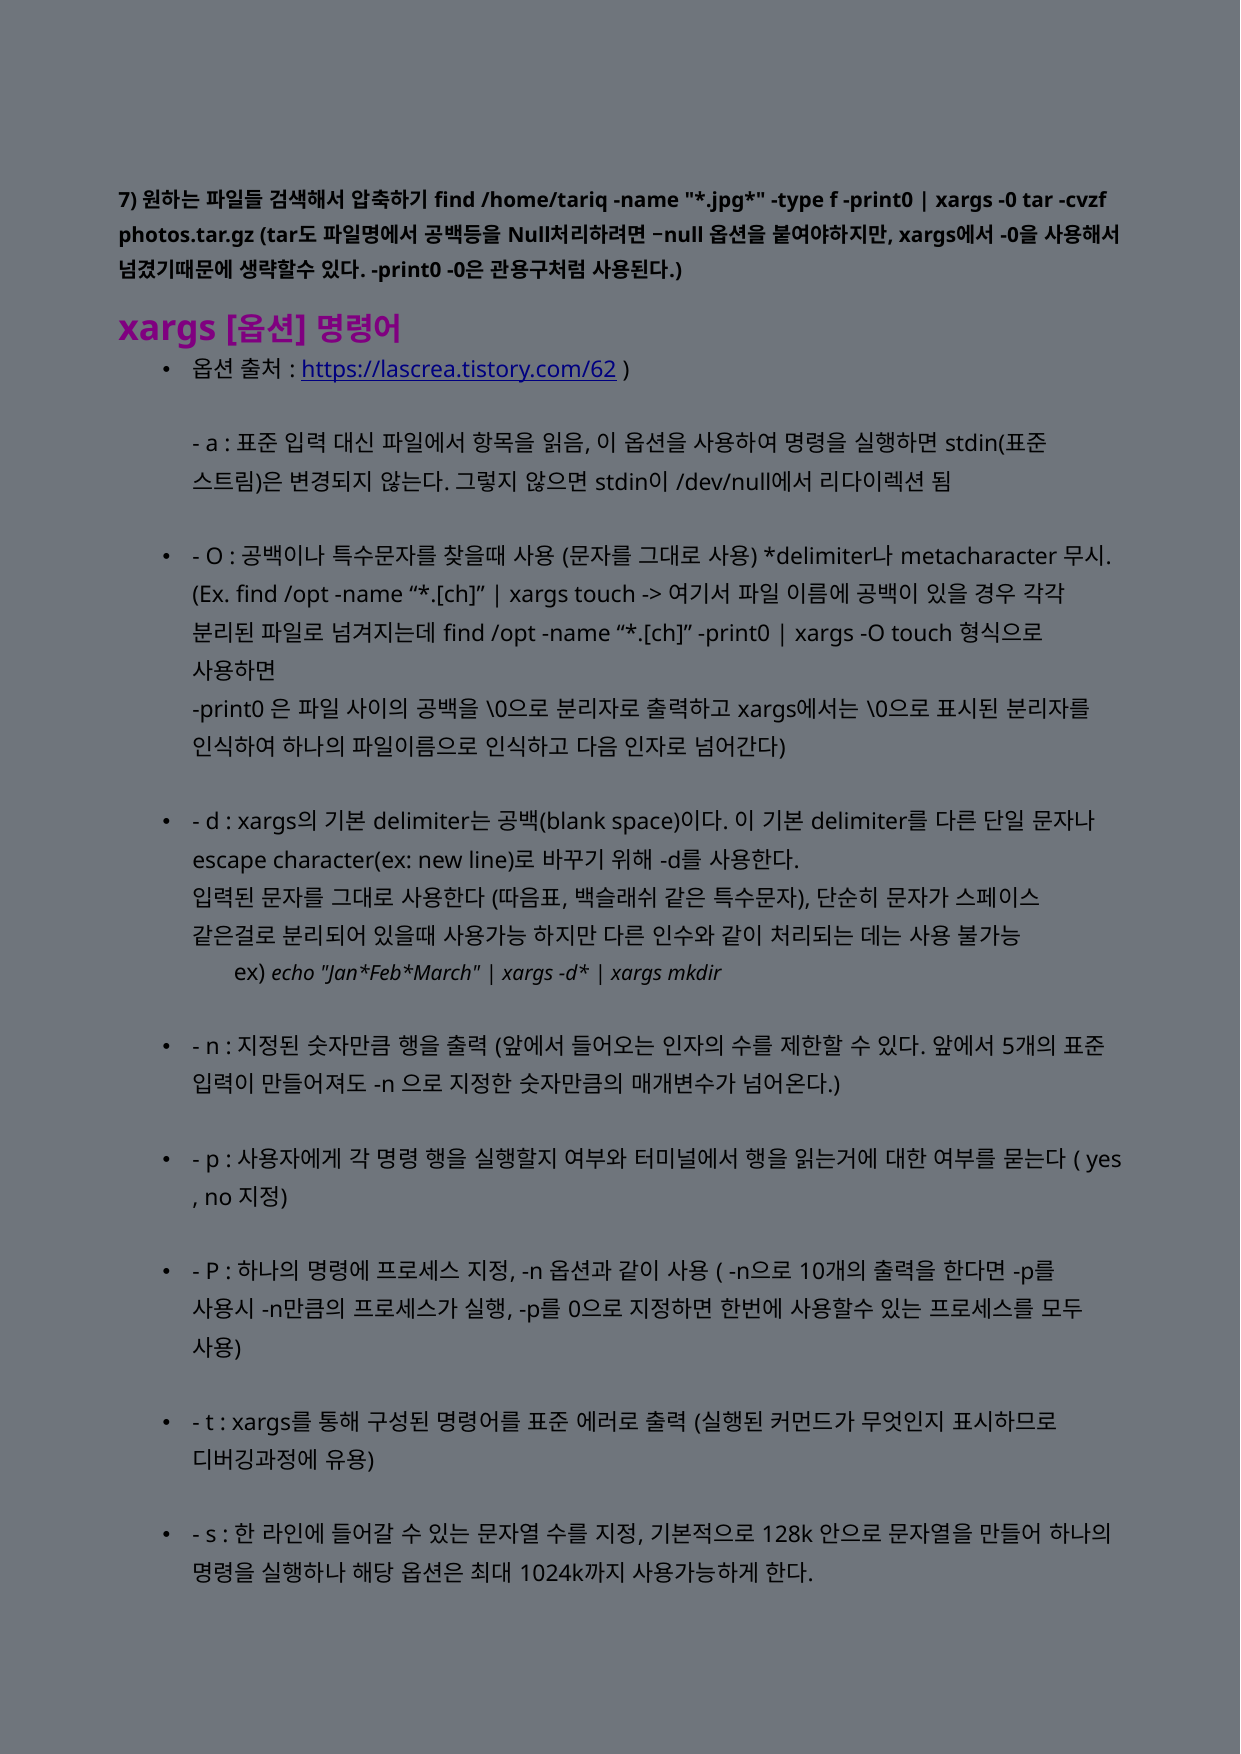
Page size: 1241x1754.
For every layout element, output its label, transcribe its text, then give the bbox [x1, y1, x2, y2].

list -print0 은 파일 사이의 공백을 \0으로 분리자로 출력하고 xargs에서는 \0으로 표시된 분리자를 인식하여 하나의 파일이름으로 인식하고 다음 인자로 넘어간다) [162, 691, 1122, 762]
list - a : 표준 입력 대신 파일에서 항목을 읽음, 이 옵션을 사용하여 명령을 실행하면 stdin(표준 스트림)은 변경되지 않는다. 그렇지 않으면 stdin이 /dev/null에서 리다이렉션 됨 [162, 425, 1122, 497]
list - d : xargs의 기본 delimiter는 공백(blank space)이다. 이 기본 delimiter를 다른 단일 문자나 escape character(ex: new line)로 바꾸기 위해 -d를 사용한다. [162, 803, 1122, 875]
list - p : 사용자에게 각 명령 행을 실행할지 여부와 터미널에서 행을 읽는거에 대한 여부를 묻는다 ( yes , no 지정) [162, 1141, 1122, 1212]
text 7) 원하는 파일들 검색해서 압축하기 find /home/tariq -name "*.jpg*" -type f -print0 | xargs -0 tar -cvzf photos.tar.gz (tar도 파일명에서 공백등을 Null처리하려면 –null 옵션을 붙여야하지만, xargs에서 -0을 사용해서 넘겼기때문에 생략할수 있다. -print0 -0은 관용구처럼 사용된다.) [118, 183, 1122, 283]
list 옵션 출처 : https://lascrea.tistory.com/62 ) [162, 351, 1122, 384]
list 입력된 문자를 그대로 사용한다 (따음표, 백슬래쉬 같은 특수문자), 단순히 문자가 스페이스 같은걸로 분리되어 있을때 사용가능 하지만 다른 인수와 같이 처리되는 데는 사용 불가능 [162, 880, 1122, 951]
list - n : 지정된 숫자만큼 행을 출력 (앞에서 들어오는 인자의 수를 제한할 수 있다. 앞에서 5개의 표준 입력이 만들어져도 -n 으로 지정한 숫자만큼의 매개변수가 넘어온다.) [162, 1028, 1122, 1099]
text xargs [옵션] 명령어 [118, 302, 1122, 351]
list ex) echo "Jan*Feb*March" | xargs -d* | xargs mkdir [162, 956, 1122, 987]
list - O : 공백이나 특수문자를 찾을때 사용 (문자를 그대로 사용) *delimiter나 metacharacter 무시. [162, 538, 1122, 571]
list (Ex. find /opt -name “*.[ch]” | xargs touch -> 여기서 파일 이름에 공백이 있을 경우 각각 분리된 파일로 넘겨지는데 find /opt -name “*.[ch]” -print0 | xargs -O touch 형식으로 사용하면 [162, 576, 1122, 686]
list - s : 한 라인에 들어갈 수 있는 문자열 수를 지정, 기본적으로 128k 안으로 문자열을 만들어 하나의 명령을 실행하나 해당 옵션은 최대 1024k까지 사용가능하게 한다. [162, 1516, 1122, 1588]
list - P : 하나의 명령에 프로세스 지정, -n 옵션과 같이 사용 ( -n으로 10개의 출력을 한다면 -p를 사용시 -n만큼의 프로세스가 실행, -p를 0으로 지정하면 한번에 사용할수 있는 프로세스를 모두 사용) [162, 1253, 1122, 1363]
list - t : xargs를 통해 구성된 명령어를 표준 에러로 출력 (실행된 커먼드가 무엇인지 표시하므로 디버깅과정에 유용) [162, 1404, 1122, 1475]
